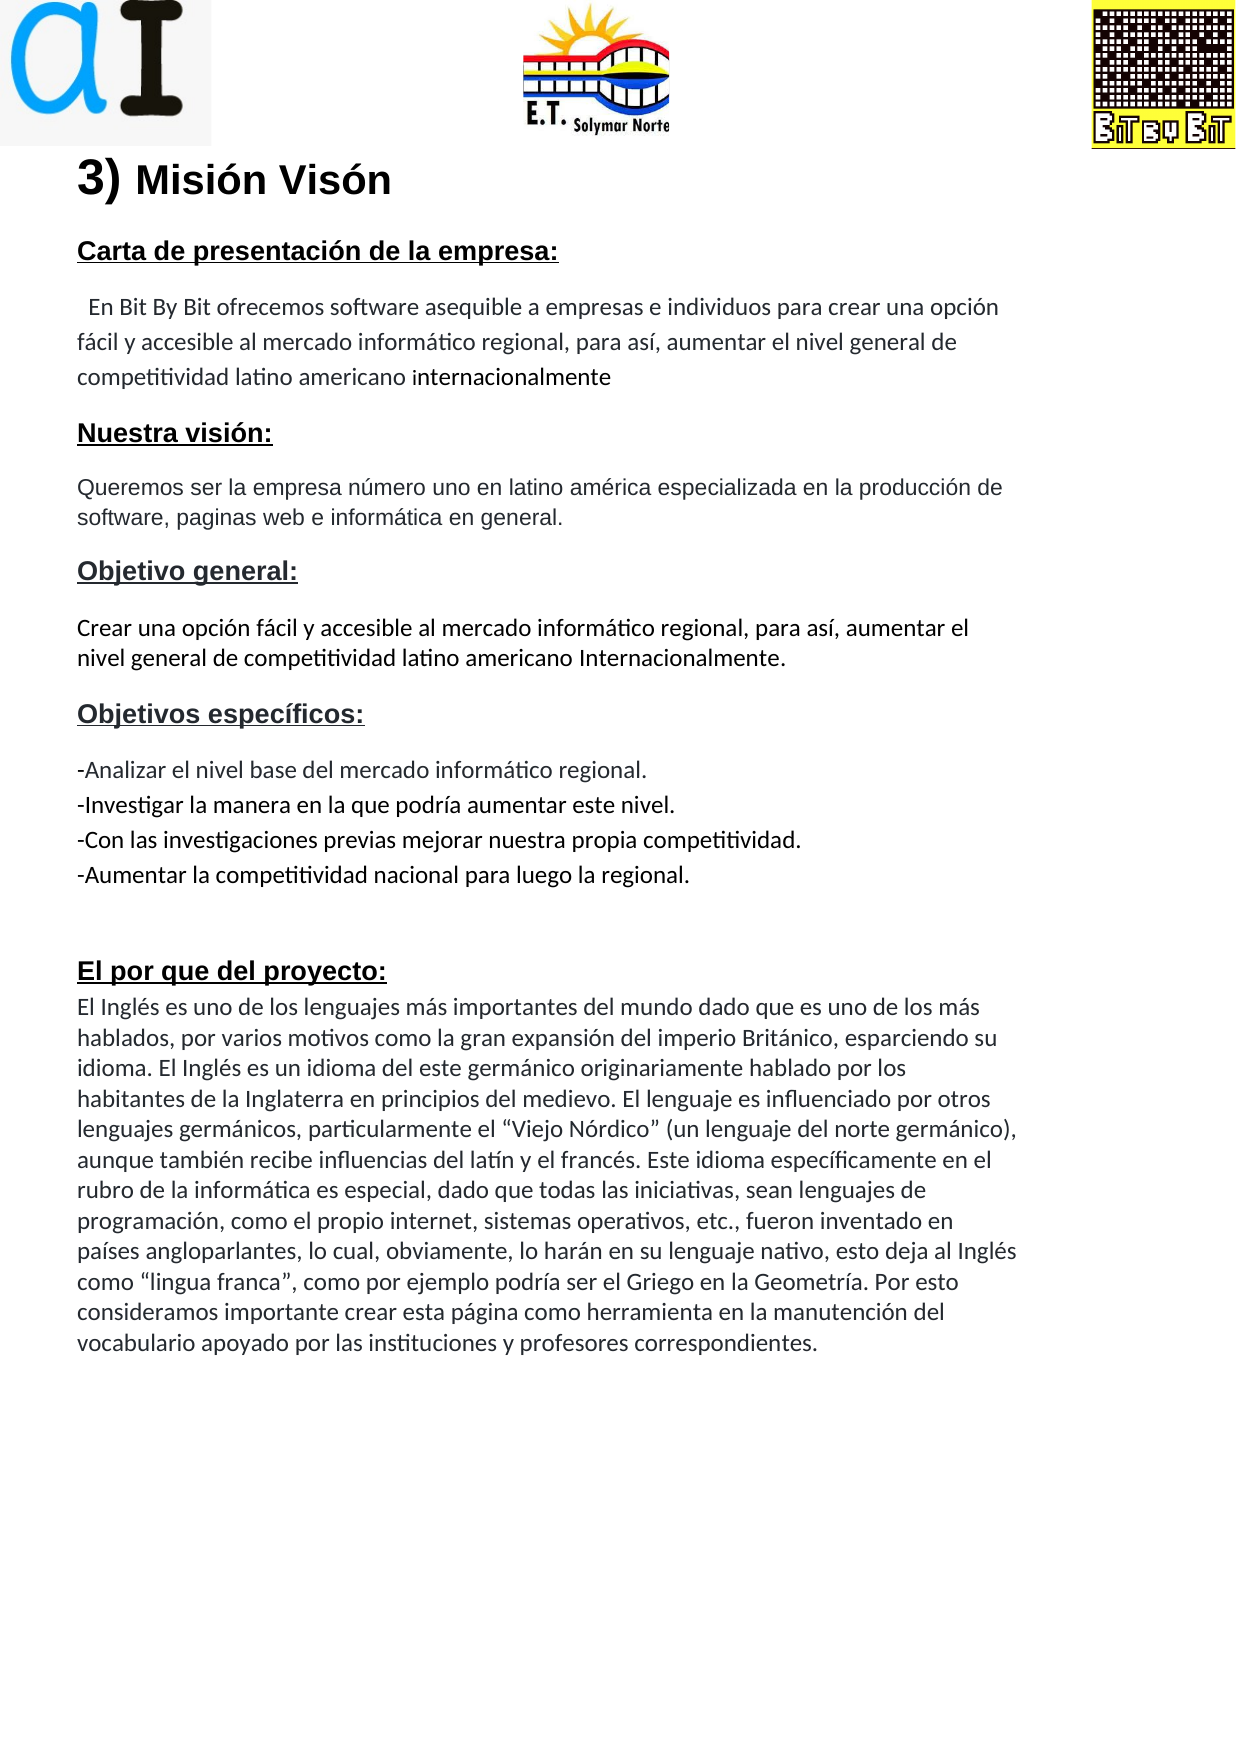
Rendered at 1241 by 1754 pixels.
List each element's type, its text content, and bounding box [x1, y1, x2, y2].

text -Investigar la manera en la que podría aumentar este nivel. [77, 789, 1019, 820]
text -Aumentar la competitividad nacional para luego la regional. [77, 859, 1019, 890]
text Crear una opción fácil y accesible al mercado informático regional, para así, aumentar el nivel general de competitividad latino americano Internacionalmente. [77, 612, 1019, 673]
picture [523, 0, 670, 146]
text -Con las investigaciones previas mejorar nuestra propia competitividad. [77, 824, 1019, 855]
text Queremos ser la empresa número uno en latino américa especializada en la producción de software, paginas web e informática en general. [77, 474, 1019, 530]
text Objetivos específicos: [77, 698, 1019, 729]
text -Analizar el nivel base del mercado informático regional. [77, 754, 1019, 785]
picture [0, 0, 212, 146]
text En Bit By Bit ofrecemos software asequible a empresas e individuos para crear una opción fácil y accesible al mercado informático regional, para así, aumentar el nivel general de competitividad latino americano internacionalmente [77, 291, 1019, 392]
text Nuestra visión: [77, 417, 1019, 448]
text Objetivo general: [77, 555, 1019, 586]
text 3) Misión Visón [77, 148, 1019, 205]
text El Inglés es uno de los lenguajes más importantes del mundo dado que es uno de los más hablados, por varios motivos como la gran expansión del imperio Británico, esparciendo su idioma. El Inglés es un idioma del este germánico originariamente hablado por los habitantes de la Inglaterra en principios del medievo. El lenguaje es influenciado por otros lenguajes germánicos, particularmente el “Viejo Nórdico” (un lenguaje del norte germánico), aunque también recibe influencias del latín y el francés. Este idioma específicamente en el rubro de la informática es especial, dado que todas las iniciativas, sean lenguajes de programación, como el propio internet, sistemas operativos, etc., fueron inventado en países angloparlantes, lo cual, obviamente, lo harán en su lenguaje nativo, esto deja al Inglés como “lingua franca”, como por ejemplo podría ser el Griego en la Geometría. Por esto consideramos importante crear esta página como herramienta en la manutención del vocabulario apoyado por las instituciones y profesores correspondientes. [77, 991, 1019, 1357]
text El por que del proyecto: [77, 955, 1019, 986]
picture [1091, 0, 1236, 149]
text Carta de presentación de la empresa: [77, 234, 1019, 266]
